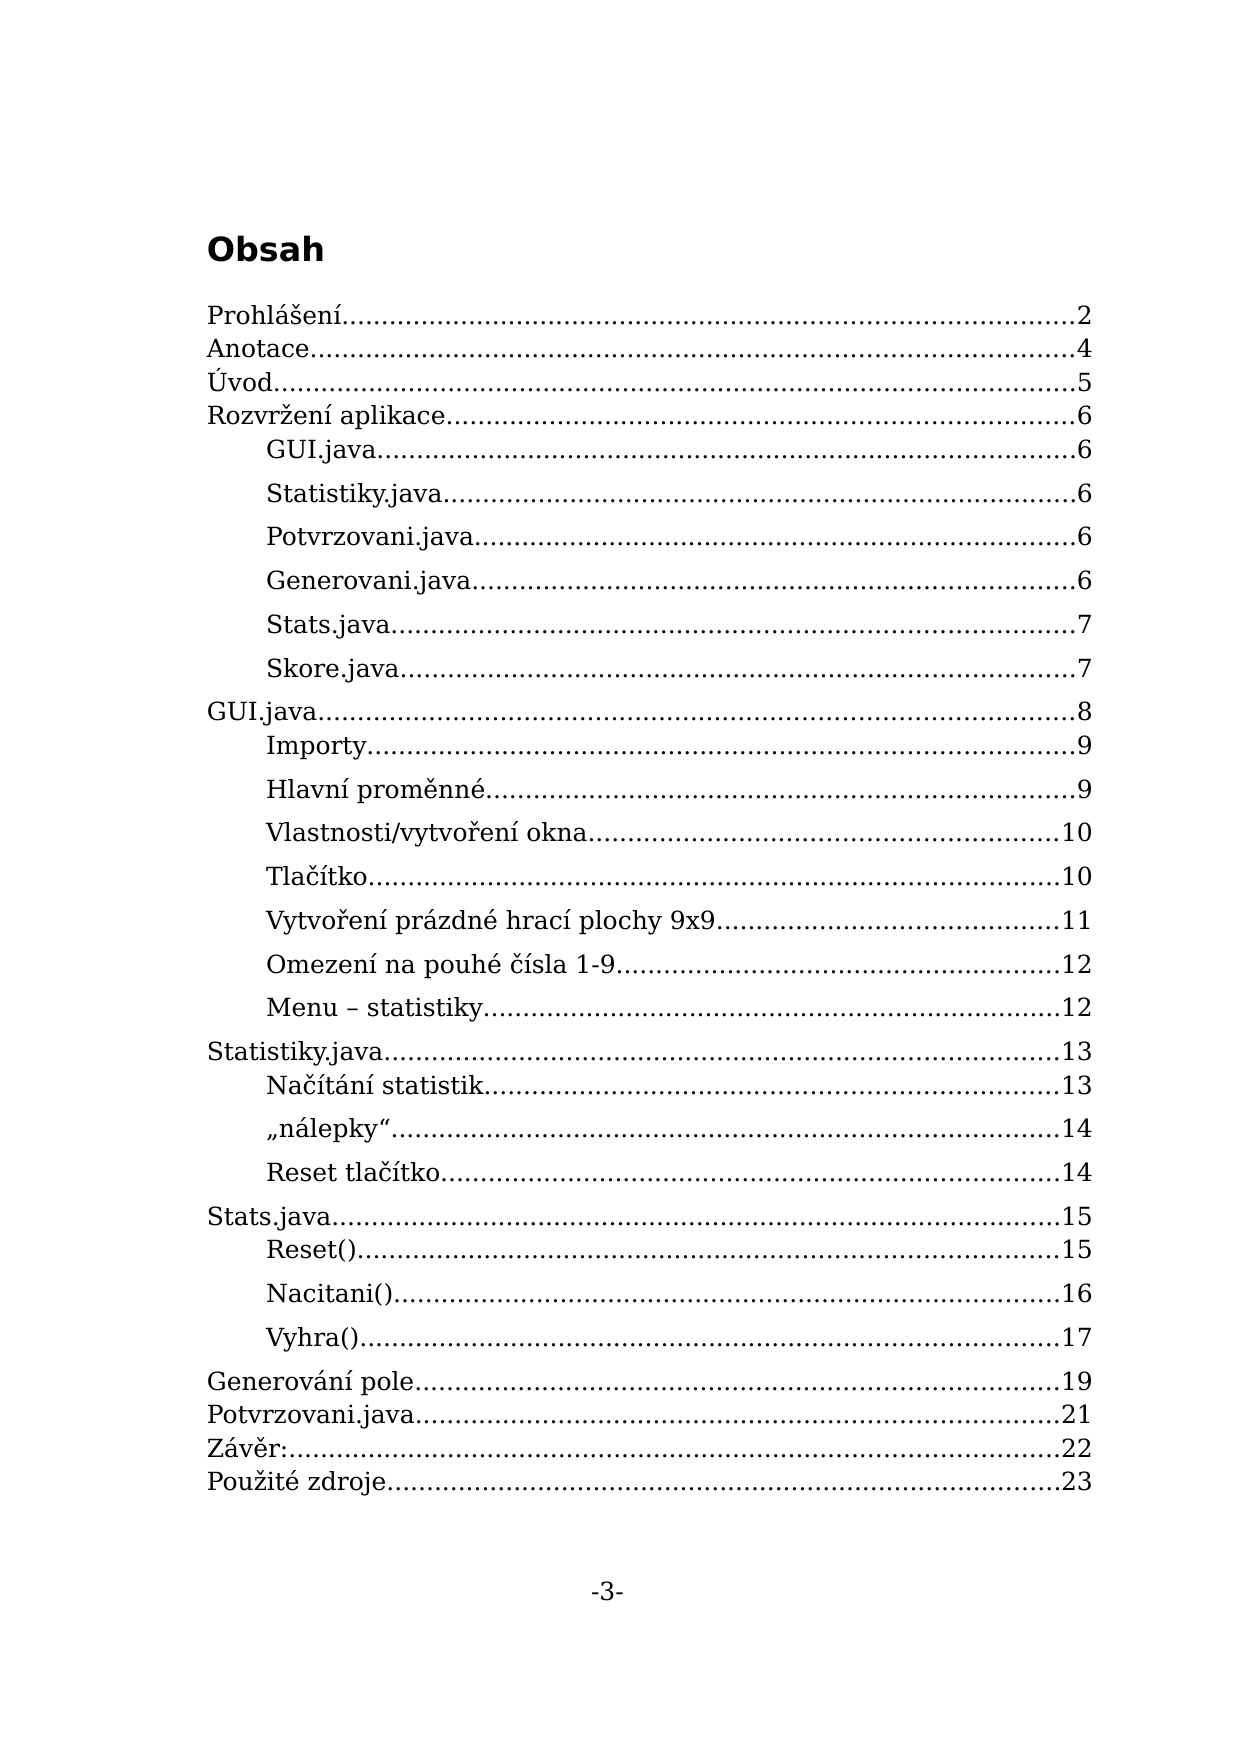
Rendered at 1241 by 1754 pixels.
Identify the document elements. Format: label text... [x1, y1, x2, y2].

text Potvrzovani.java 21 [207, 1400, 1093, 1429]
text Statistiky.java 6 [266, 479, 1093, 508]
subtitle Obsah [207, 230, 1093, 269]
text Generovani.java 6 [266, 566, 1093, 595]
text GUI.java 8 [207, 697, 1093, 727]
text Vyhra() 17 [266, 1323, 1093, 1352]
text Vlastnosti/vytvoření okna 10 [266, 818, 1093, 848]
text Stats.java 7 [266, 610, 1093, 639]
text Hlavní proměnné 9 [266, 775, 1093, 804]
text Omezení na pouhé čísla 1-9 12 [266, 950, 1093, 979]
text Vytvoření prázdné hrací plochy 9x9 11 [266, 906, 1093, 935]
text Skore.java 7 [266, 654, 1093, 683]
text Potvrzovani.java 6 [266, 522, 1093, 552]
text Generování pole 19 [207, 1367, 1093, 1396]
text Závěr: 22 [207, 1434, 1093, 1463]
text Načítání statistik 13 [266, 1071, 1093, 1100]
text Reset tlačítko 14 [266, 1158, 1093, 1187]
text Použité zdroje 23 [207, 1467, 1093, 1497]
text Prohlášení 2 [207, 301, 1093, 330]
text Rozvržení aplikace 6 [207, 401, 1093, 431]
text Stats.java 15 [207, 1202, 1093, 1231]
text „nálepky“ 14 [266, 1114, 1093, 1144]
text Reset() 15 [266, 1236, 1093, 1265]
text Tlačítko 10 [266, 862, 1093, 891]
text Nacitani() 16 [266, 1279, 1093, 1308]
text Menu – statistiky 12 [266, 993, 1093, 1023]
text Statistiky.java 13 [207, 1037, 1093, 1066]
text Importy 9 [266, 731, 1093, 760]
text GUI.java 6 [266, 435, 1093, 464]
text Anotace 4 [207, 334, 1093, 363]
text Úvod 5 [207, 368, 1093, 397]
